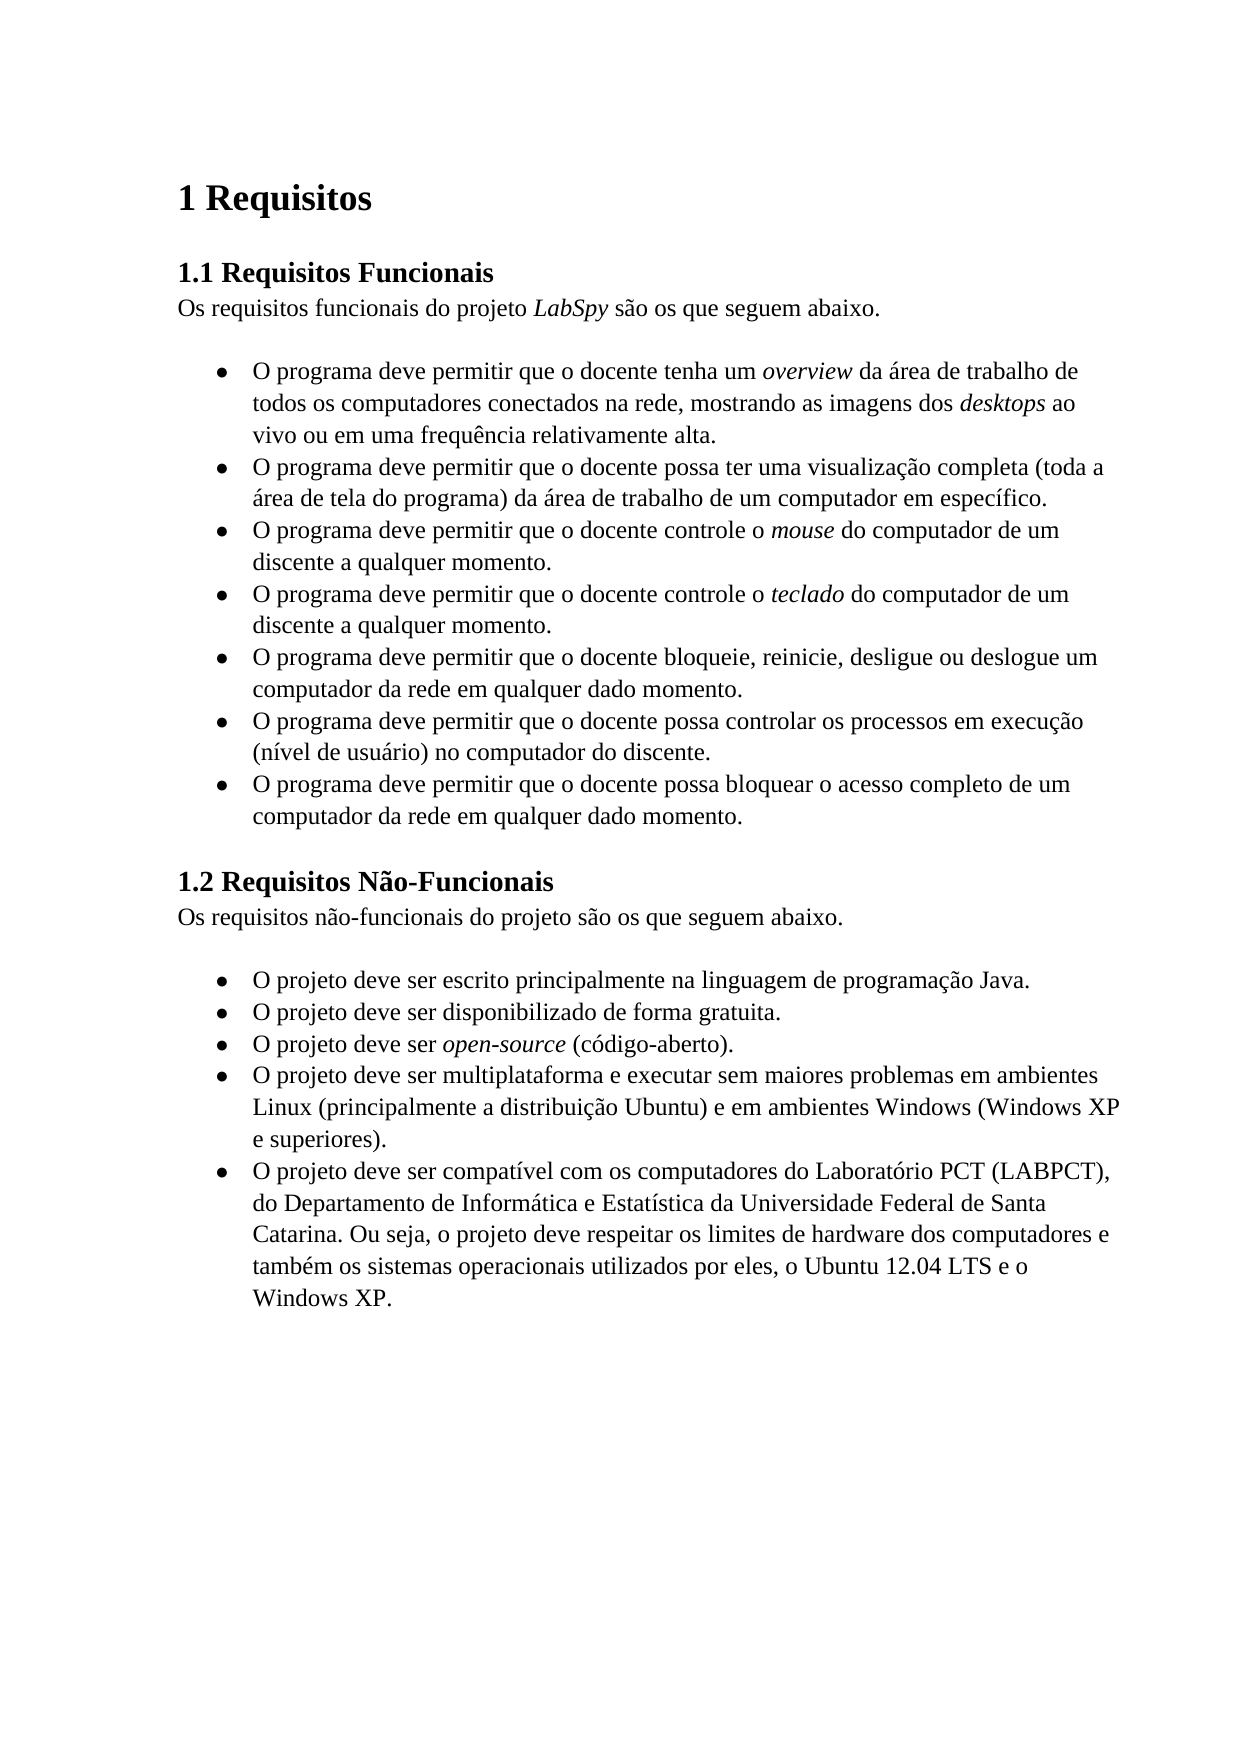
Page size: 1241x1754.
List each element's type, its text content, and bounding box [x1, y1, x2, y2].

list O programa deve permitir que o docente possa bloquear o acesso completo de um computador da rede em qualquer dado momento. [215, 770, 1122, 830]
list O programa deve permitir que o docente controle o mouse do computador de um discente a qualquer momento. [215, 516, 1122, 576]
list O programa deve permitir que o docente controle o teclado do computador de um discente a qualquer momento. [215, 580, 1122, 639]
text Os requisitos funcionais do projeto LabSpy são os que seguem abaixo. [177, 294, 1122, 321]
list O projeto deve ser open-source (código-aberto). [215, 1030, 1122, 1057]
list O projeto deve ser compatível com os computadores do Laboratório PCT (LABPCT), do Departamento de Informática e Estatística da Universidade Federal de Santa Catarina. Ou seja, o projeto deve respeitar os limites de hardware dos computadores e também os sistemas operacionais utilizados por eles, o Ubuntu 12.04 LTS e o Windows XP. [215, 1157, 1122, 1312]
list O projeto deve ser multiplataforma e executar sem maiores problemas em ambientes Linux (principalmente a distribuição Ubuntu) e em ambientes Windows (Windows XP e superiores). [215, 1062, 1122, 1153]
text 1.2 Requisitos Não-Funcionais [177, 866, 1122, 898]
list O programa deve permitir que o docente tenha um overview da área de trabalho de todos os computadores conectados na rede, mostrando as imagens dos desktops ao vivo ou em uma frequência relativamente alta. [215, 357, 1122, 448]
text 1 Requisitos [177, 177, 1122, 219]
list O programa deve permitir que o docente possa ter uma visualização completa (toda a área de tela do programa) da área de trabalho de um computador em específico. [215, 453, 1122, 512]
list O projeto deve ser escrito principalmente na linguagem de programação Java. [215, 966, 1122, 994]
text 1.1 Requisitos Funcionais [177, 257, 1122, 289]
text Os requisitos não-funcionais do projeto são os que seguem abaixo. [177, 903, 1122, 930]
list O programa deve permitir que o docente possa controlar os processos em execução (nível de usuário) no computador do discente. [215, 707, 1122, 766]
list O programa deve permitir que o docente bloqueie, reinicie, desligue ou deslogue um computador da rede em qualquer dado momento. [215, 643, 1122, 703]
list O projeto deve ser disponibilizado de forma gratuita. [215, 998, 1122, 1026]
